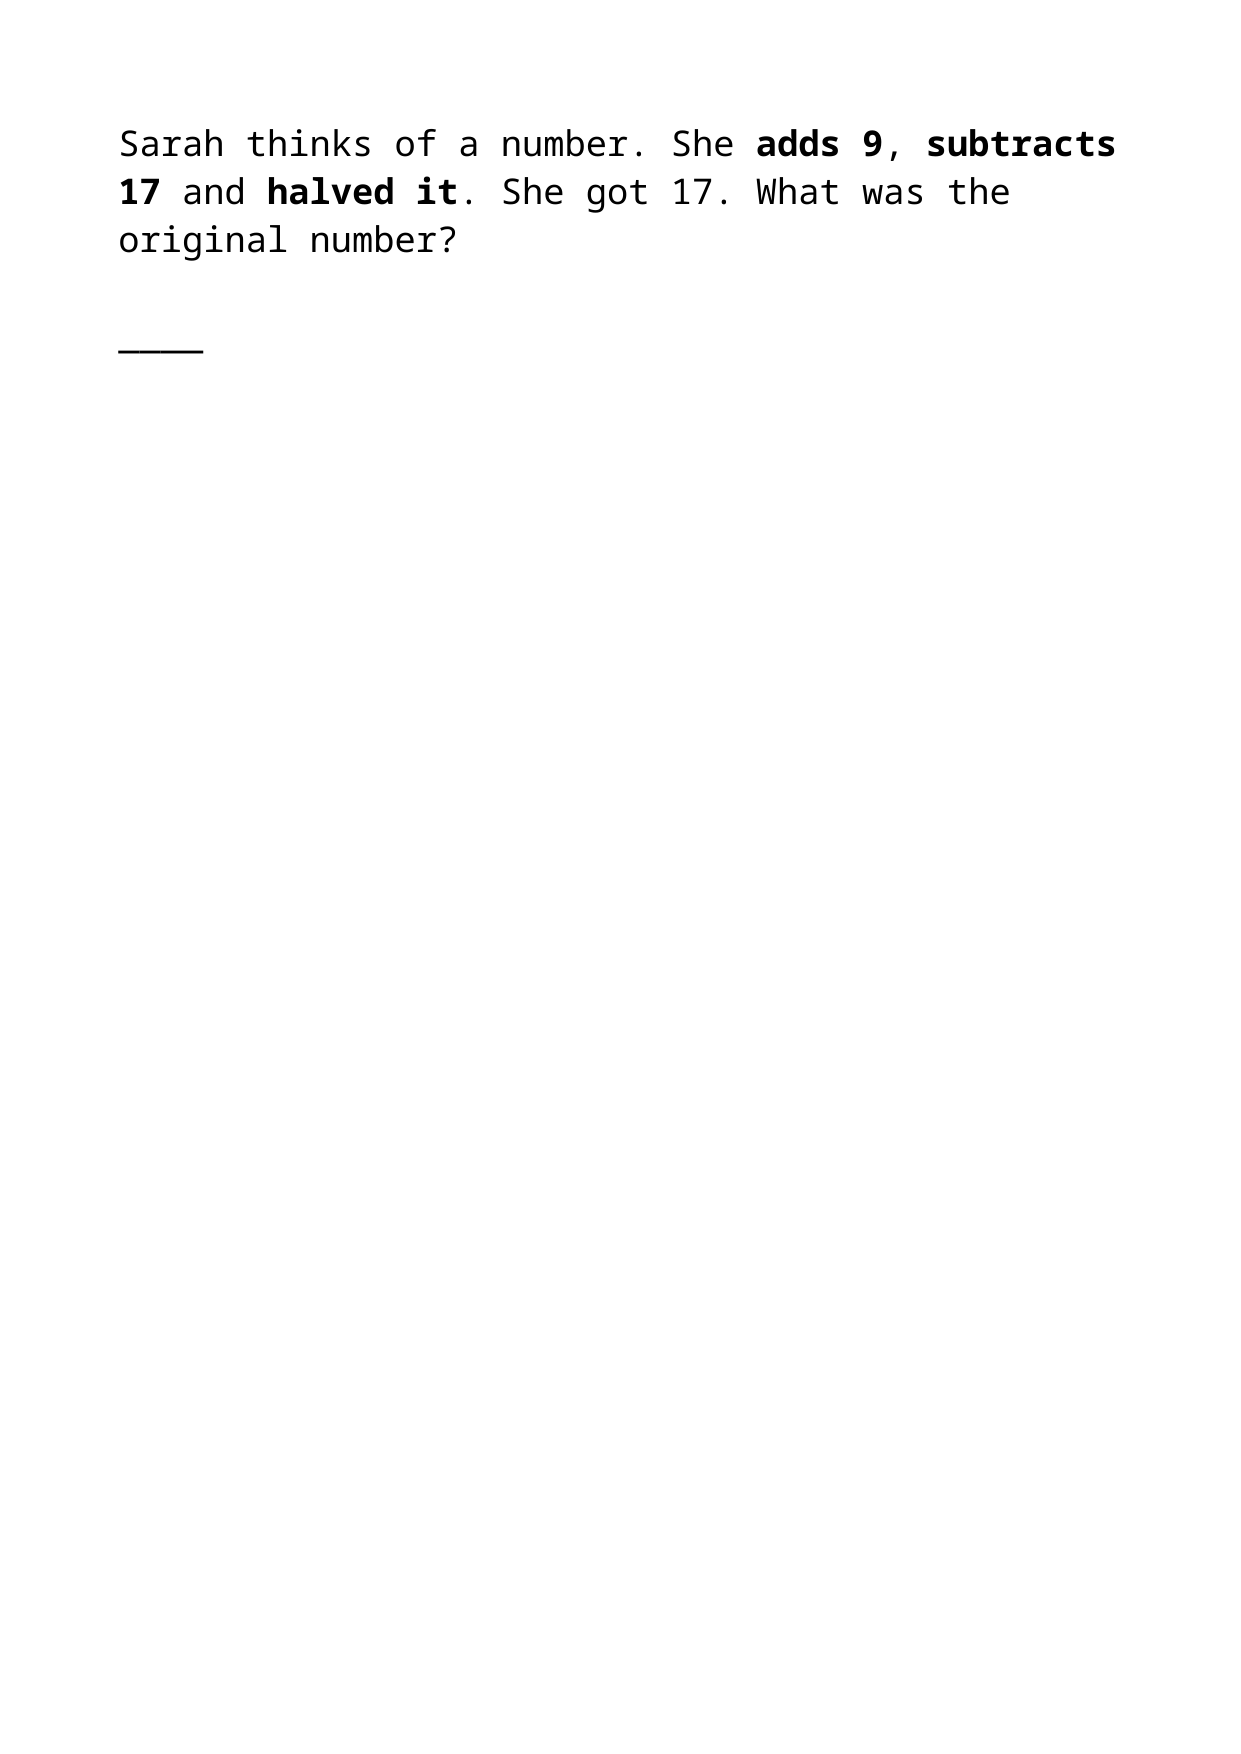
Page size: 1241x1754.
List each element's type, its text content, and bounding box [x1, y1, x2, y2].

text Sarah thinks of a number. She adds 9, subtracts 17 and halved it. She got 17. What was the original number? [118, 118, 1122, 263]
text ____ [118, 311, 1122, 359]
